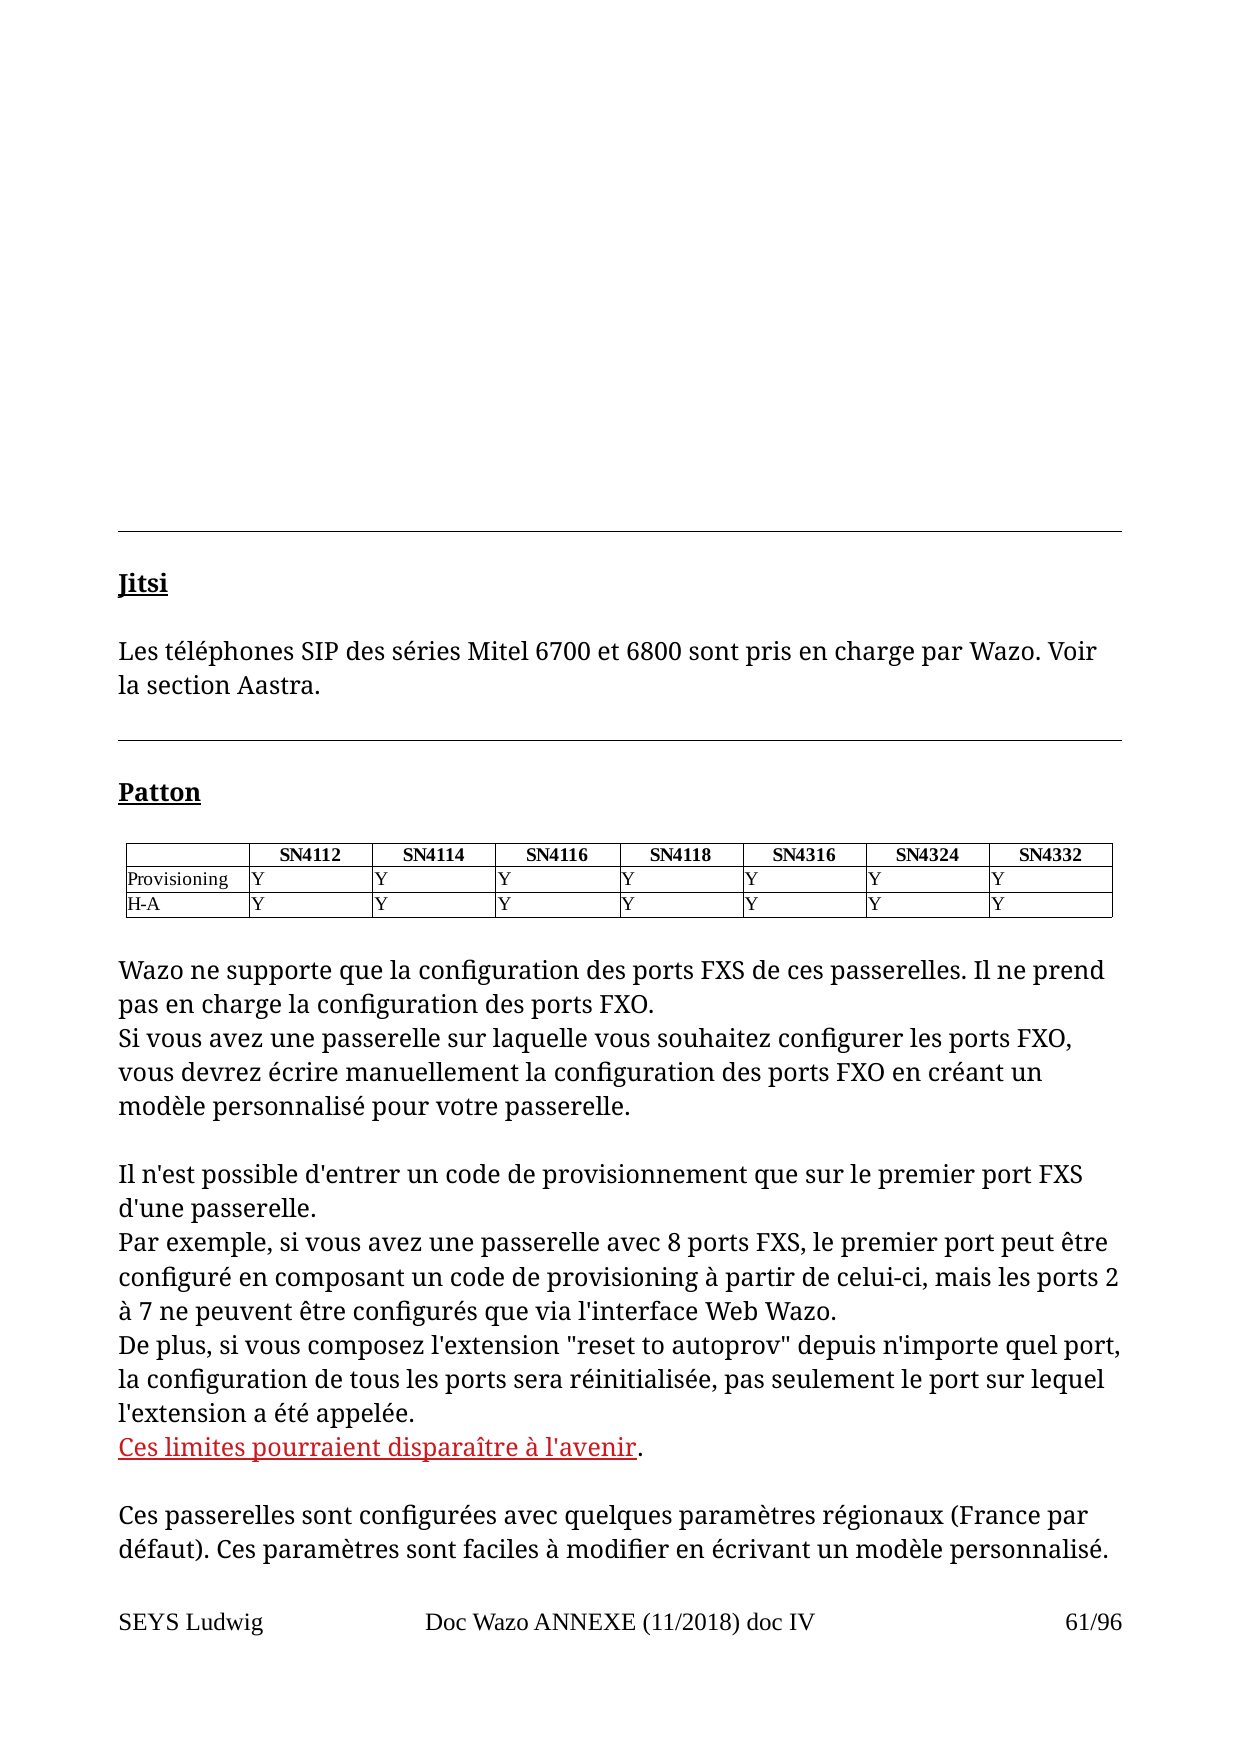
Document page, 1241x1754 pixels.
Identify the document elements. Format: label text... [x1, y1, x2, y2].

text Par exemple, si vous avez une passerelle avec 8 ports FXS, le premier port peut être configuré en composant un code de provisioning à partir de celui-ci, mais les ports 2 à 7 ne peuvent être configurés que via l'interface Web Wazo. [118, 1225, 1122, 1327]
text Il n'est possible d'entrer un code de provisionnement que sur le premier port FXS d'une passerelle. [118, 1157, 1122, 1225]
text Ces passerelles sont configurées avec quelques paramètres régionaux (France par défaut). Ces paramètres sont faciles à modifier en écrivant un modèle personnalisé. [118, 1498, 1122, 1566]
text Jitsi [118, 565, 1122, 599]
text Patton [118, 774, 1122, 808]
text Si vous avez une passerelle sur laquelle vous souhaitez configurer les ports FXO, vous devrez écrire manuellement la configuration des ports FXO en créant un modèle personnalisé pour votre passerelle. [118, 1021, 1122, 1123]
text Wazo ne supporte que la configuration des ports FXS de ces passerelles. Il ne prend pas en charge la configuration des ports FXO. [118, 953, 1122, 1021]
text Les téléphones SIP des séries Mitel 6700 et 6800 sont pris en charge par Wazo. Voir la section Aastra. [118, 633, 1122, 702]
text Ces limites pourraient disparaître à l'avenir. [118, 1429, 1122, 1463]
text De plus, si vous composez l'extension "reset to autoprov" depuis n'importe quel port, la configuration de tous les ports sera réinitialisée, pas seulement le port sur lequel l'extension a été appelée. [118, 1327, 1122, 1429]
